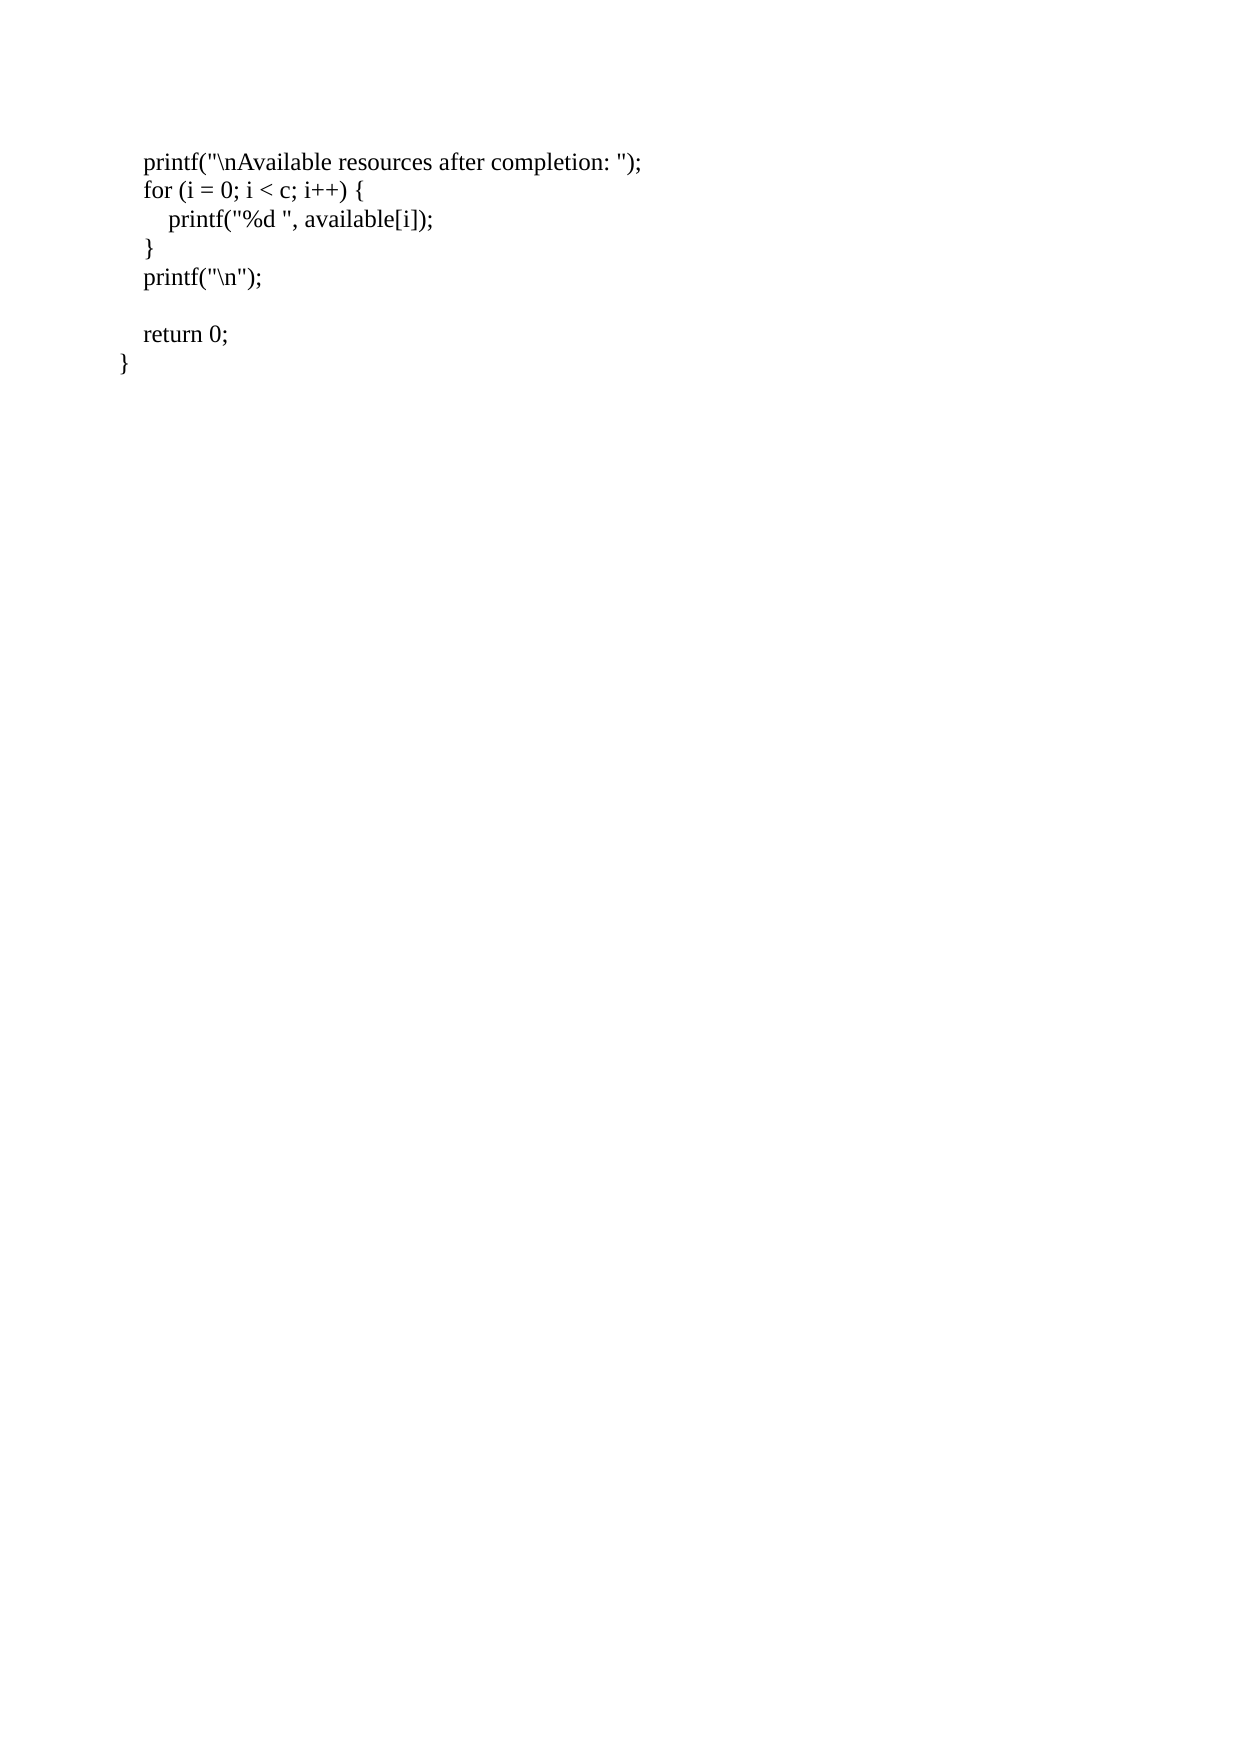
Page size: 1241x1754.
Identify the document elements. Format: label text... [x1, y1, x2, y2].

text for (i = 0; i < c; i++) { [118, 176, 1122, 204]
text } [118, 348, 1122, 377]
text printf("%d ", available[i]); [118, 204, 1122, 233]
text printf("\nAvailable resources after completion: "); [118, 147, 1122, 176]
text } [118, 233, 1122, 262]
text return 0; [118, 319, 1122, 348]
text printf("\n"); [118, 262, 1122, 291]
